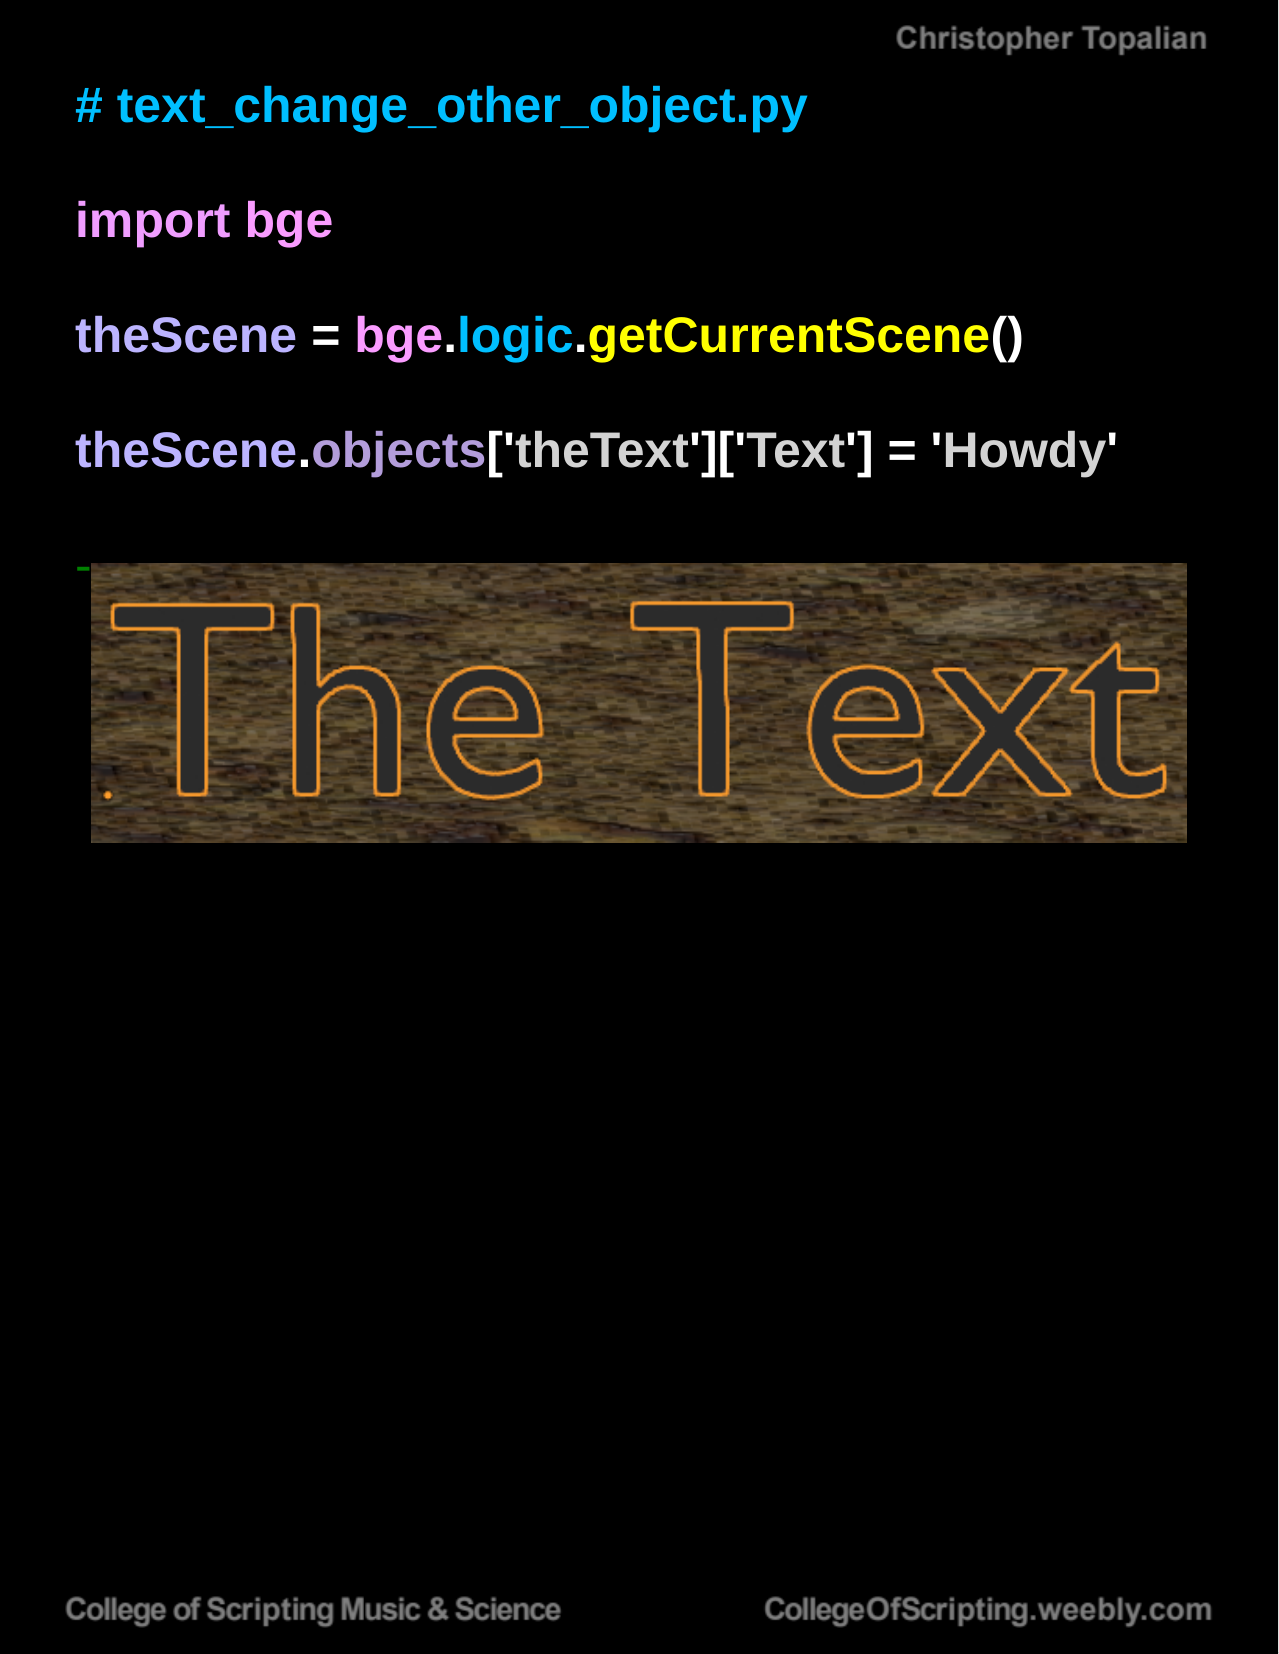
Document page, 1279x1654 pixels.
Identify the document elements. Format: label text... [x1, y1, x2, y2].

text theScene.objects['theText']['Text'] = 'Howdy' [75, 420, 1203, 477]
text theScene = bge.logic.getCurrentScene() [75, 305, 1203, 362]
picture [91, 563, 1187, 843]
text - [75, 535, 1203, 592]
text import bge [75, 190, 1203, 247]
subtitle # text_change_other_object.py [75, 75, 1203, 132]
